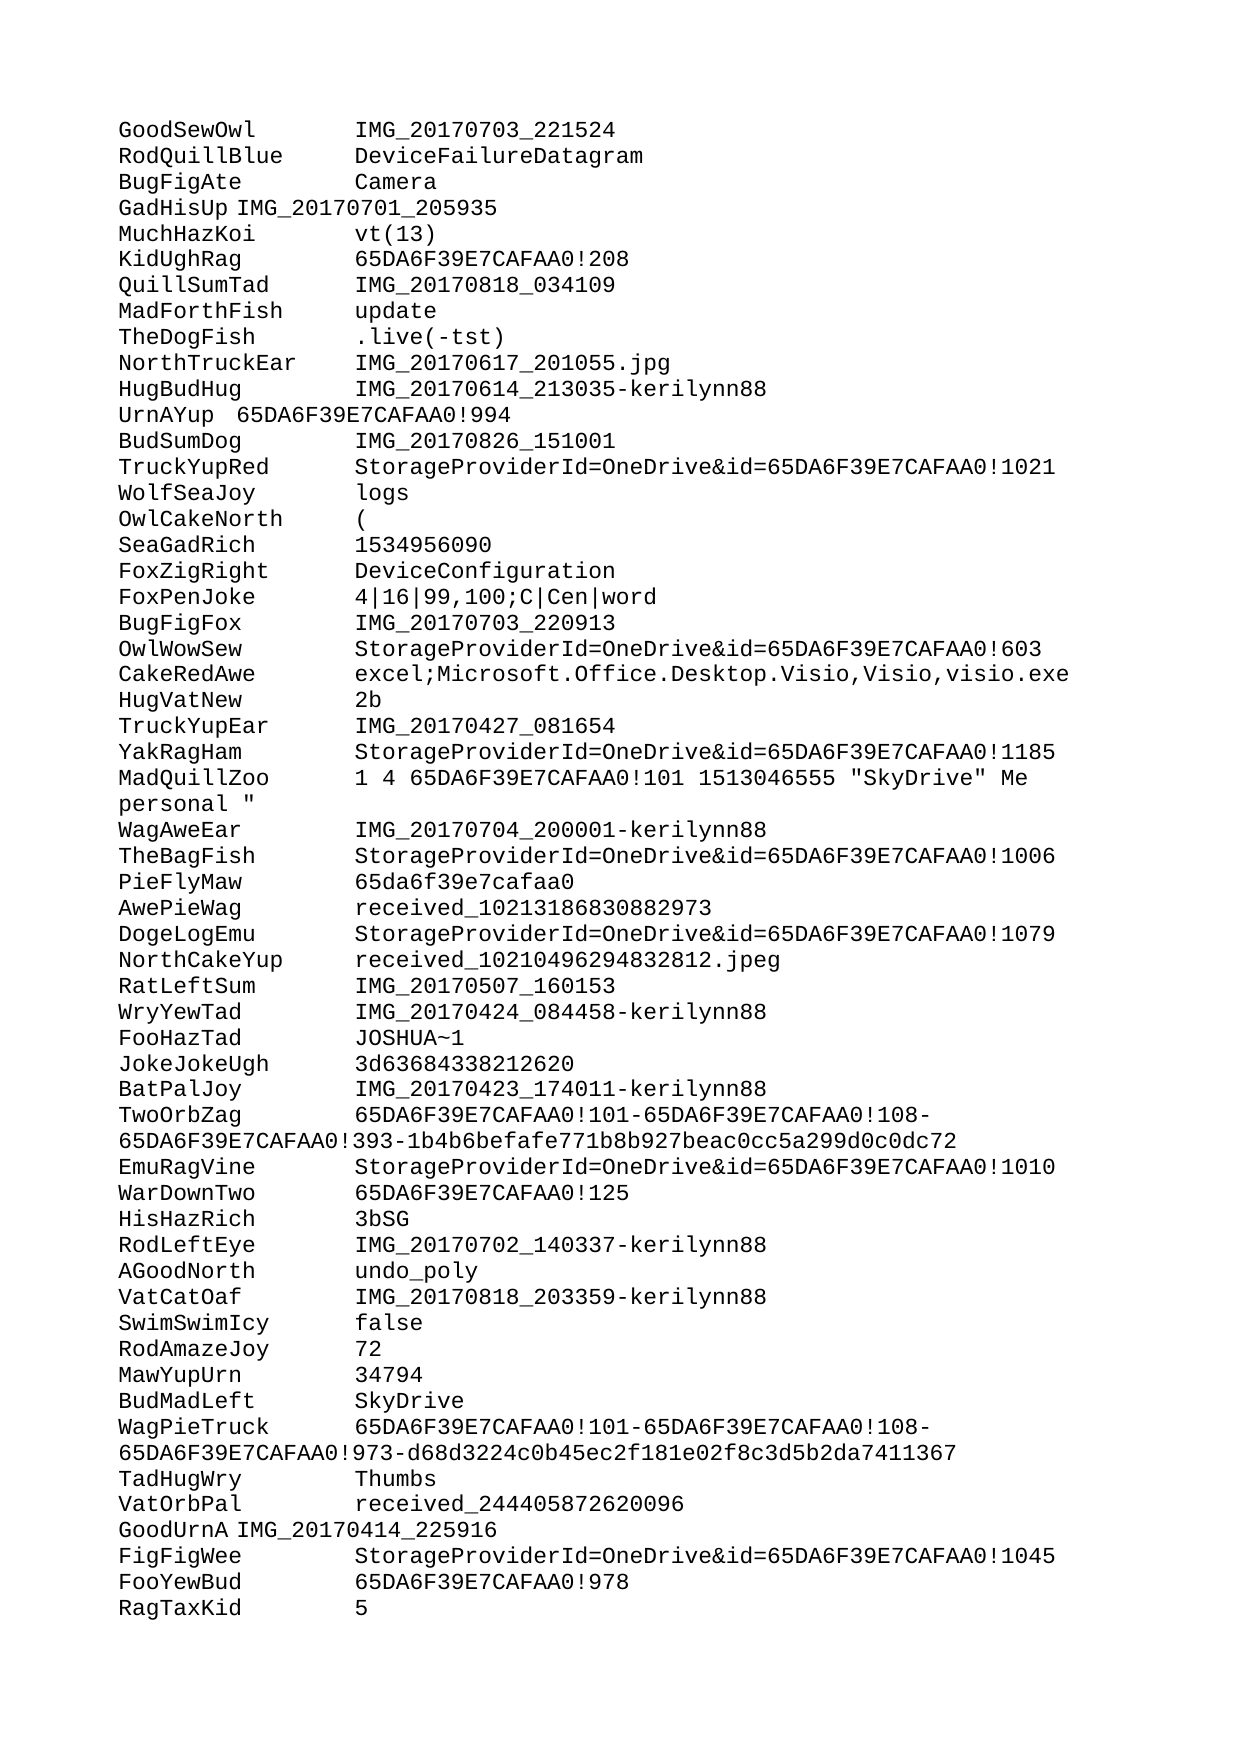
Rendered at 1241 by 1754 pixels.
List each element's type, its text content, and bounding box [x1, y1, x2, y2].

text DogeLogEmu StorageProviderId=OneDrive&id=65DA6F39E7CAFAA0!1079 [118, 922, 1122, 948]
text TwoOrbZag 65DA6F39E7CAFAA0!101-65DA6F39E7CAFAA0!108-65DA6F39E7CAFAA0!393-1b4b6befafe771b8b927beac0cc5a299d0c0dc72 [118, 1104, 1122, 1156]
text VatOrbPal received_244405872620096 [118, 1493, 1122, 1519]
text BugFigFox IMG_20170703_220913 [118, 611, 1122, 637]
text TheDogFish .live(-tst) [118, 326, 1122, 352]
text FooYewBud 65DA6F39E7CAFAA0!978 [118, 1571, 1122, 1597]
text UrnAYup 65DA6F39E7CAFAA0!994 [118, 403, 1122, 429]
text PieFlyMaw 65da6f39e7cafaa0 [118, 870, 1122, 896]
text TadHugWry Thumbs [118, 1467, 1122, 1493]
text BatPalJoy IMG_20170423_174011-kerilynn88 [118, 1078, 1122, 1104]
text KidUghRag 65DA6F39E7CAFAA0!208 [118, 248, 1122, 274]
text HisHazRich 3bSG [118, 1207, 1122, 1233]
text MadForthFish update [118, 300, 1122, 326]
text GadHisUp IMG_20170701_205935 [118, 196, 1122, 222]
text FoxZigRight DeviceConfiguration [118, 559, 1122, 585]
text MawYupUrn 34794 [118, 1363, 1122, 1389]
text FoxPenJoke 4|16|99,100;C|Cen|word [118, 585, 1122, 611]
text BugFigAte Camera [118, 170, 1122, 196]
text JokeJokeUgh 3d63684338212620 [118, 1052, 1122, 1078]
text HugBudHug IMG_20170614_213035-kerilynn88 [118, 377, 1122, 403]
text AwePieWag received_10213186830882973 [118, 896, 1122, 922]
text YakRagHam StorageProviderId=OneDrive&id=65DA6F39E7CAFAA0!1185 [118, 741, 1122, 767]
text BudSumDog IMG_20170826_151001 [118, 429, 1122, 455]
text BudMadLeft SkyDrive [118, 1389, 1122, 1415]
text RodQuillBlue DeviceFailureDatagram [118, 144, 1122, 170]
text GoodUrnA IMG_20170414_225916 [118, 1519, 1122, 1545]
text NorthTruckEar IMG_20170617_201055.jpg [118, 352, 1122, 377]
text HugVatNew 2b [118, 689, 1122, 715]
text WarDownTwo 65DA6F39E7CAFAA0!125 [118, 1182, 1122, 1207]
text TheBagFish StorageProviderId=OneDrive&id=65DA6F39E7CAFAA0!1006 [118, 844, 1122, 870]
text CakeRedAwe excel;Microsoft.Office.Desktop.Visio,Visio,visio.exe [118, 663, 1122, 689]
text WagAweEar IMG_20170704_200001-kerilynn88 [118, 818, 1122, 844]
text AGoodNorth undo_poly [118, 1259, 1122, 1285]
text QuillSumTad IMG_20170818_034109 [118, 274, 1122, 300]
text OwlCakeNorth ( [118, 507, 1122, 533]
text FooHazTad JOSHUA~1 [118, 1026, 1122, 1052]
text SeaGadRich 1534956090 [118, 533, 1122, 559]
text RodLeftEye IMG_20170702_140337-kerilynn88 [118, 1233, 1122, 1259]
text OwlWowSew StorageProviderId=OneDrive&id=65DA6F39E7CAFAA0!603 [118, 637, 1122, 663]
text TruckYupEar IMG_20170427_081654 [118, 715, 1122, 741]
text EmuRagVine StorageProviderId=OneDrive&id=65DA6F39E7CAFAA0!1010 [118, 1156, 1122, 1182]
text FigFigWee StorageProviderId=OneDrive&id=65DA6F39E7CAFAA0!1045 [118, 1545, 1122, 1571]
text WryYewTad IMG_20170424_084458-kerilynn88 [118, 1000, 1122, 1026]
text GoodSewOwl IMG_20170703_221524 [118, 118, 1122, 144]
text RodAmazeJoy 72 [118, 1337, 1122, 1363]
text SwimSwimIcy false [118, 1311, 1122, 1337]
text NorthCakeYup received_10210496294832812.jpeg [118, 948, 1122, 974]
text WagPieTruck 65DA6F39E7CAFAA0!101-65DA6F39E7CAFAA0!108-65DA6F39E7CAFAA0!973-d68d3224c0b45ec2f181e02f8c3d5b2da7411367 [118, 1415, 1122, 1467]
text VatCatOaf IMG_20170818_203359-kerilynn88 [118, 1285, 1122, 1311]
text WolfSeaJoy logs [118, 481, 1122, 507]
text RagTaxKid 5 [118, 1597, 1122, 1622]
text MuchHazKoi vt(13) [118, 222, 1122, 248]
text TruckYupRed StorageProviderId=OneDrive&id=65DA6F39E7CAFAA0!1021 [118, 455, 1122, 481]
text RatLeftSum IMG_20170507_160153 [118, 974, 1122, 1000]
text MadQuillZoo 1 4 65DA6F39E7CAFAA0!101 1513046555 "SkyDrive" Me personal " [118, 767, 1122, 818]
